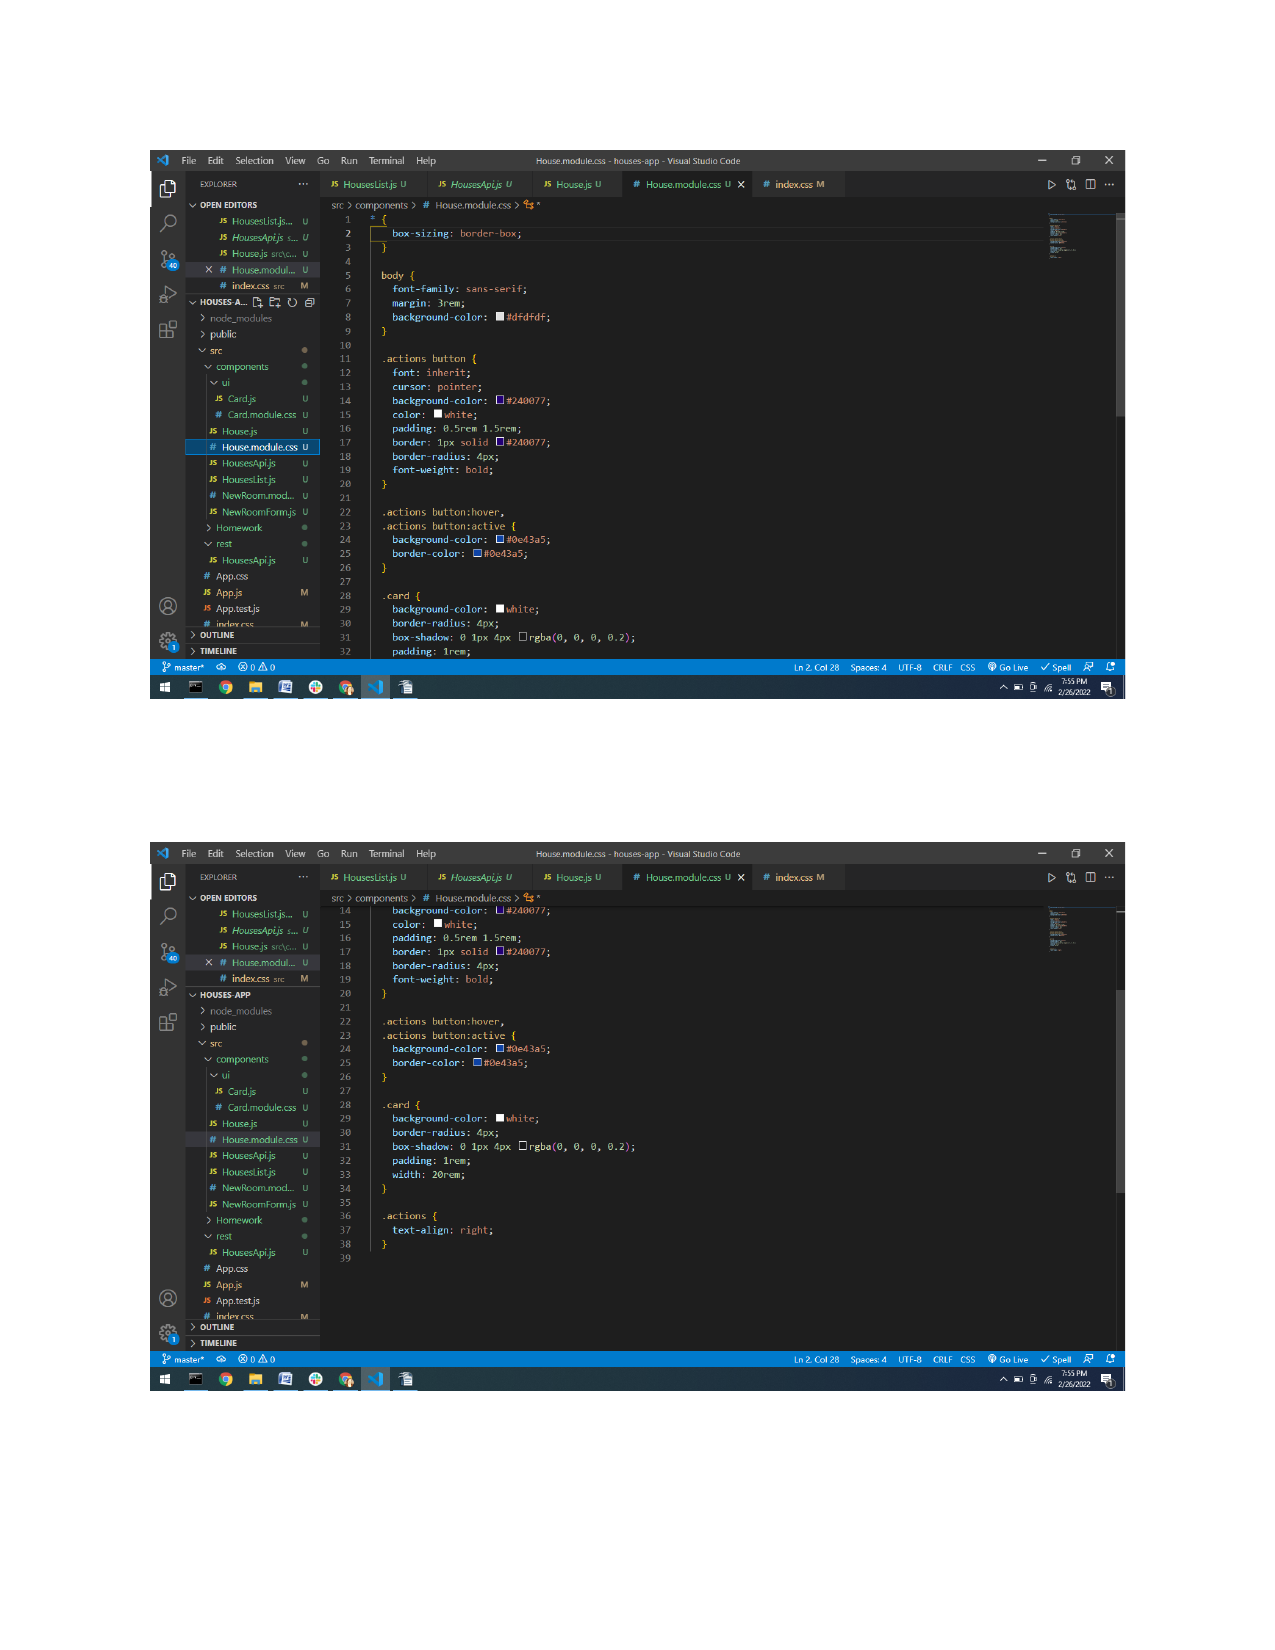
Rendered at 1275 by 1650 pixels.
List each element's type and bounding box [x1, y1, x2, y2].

picture [150, 842, 1125, 1391]
picture [150, 150, 1125, 699]
